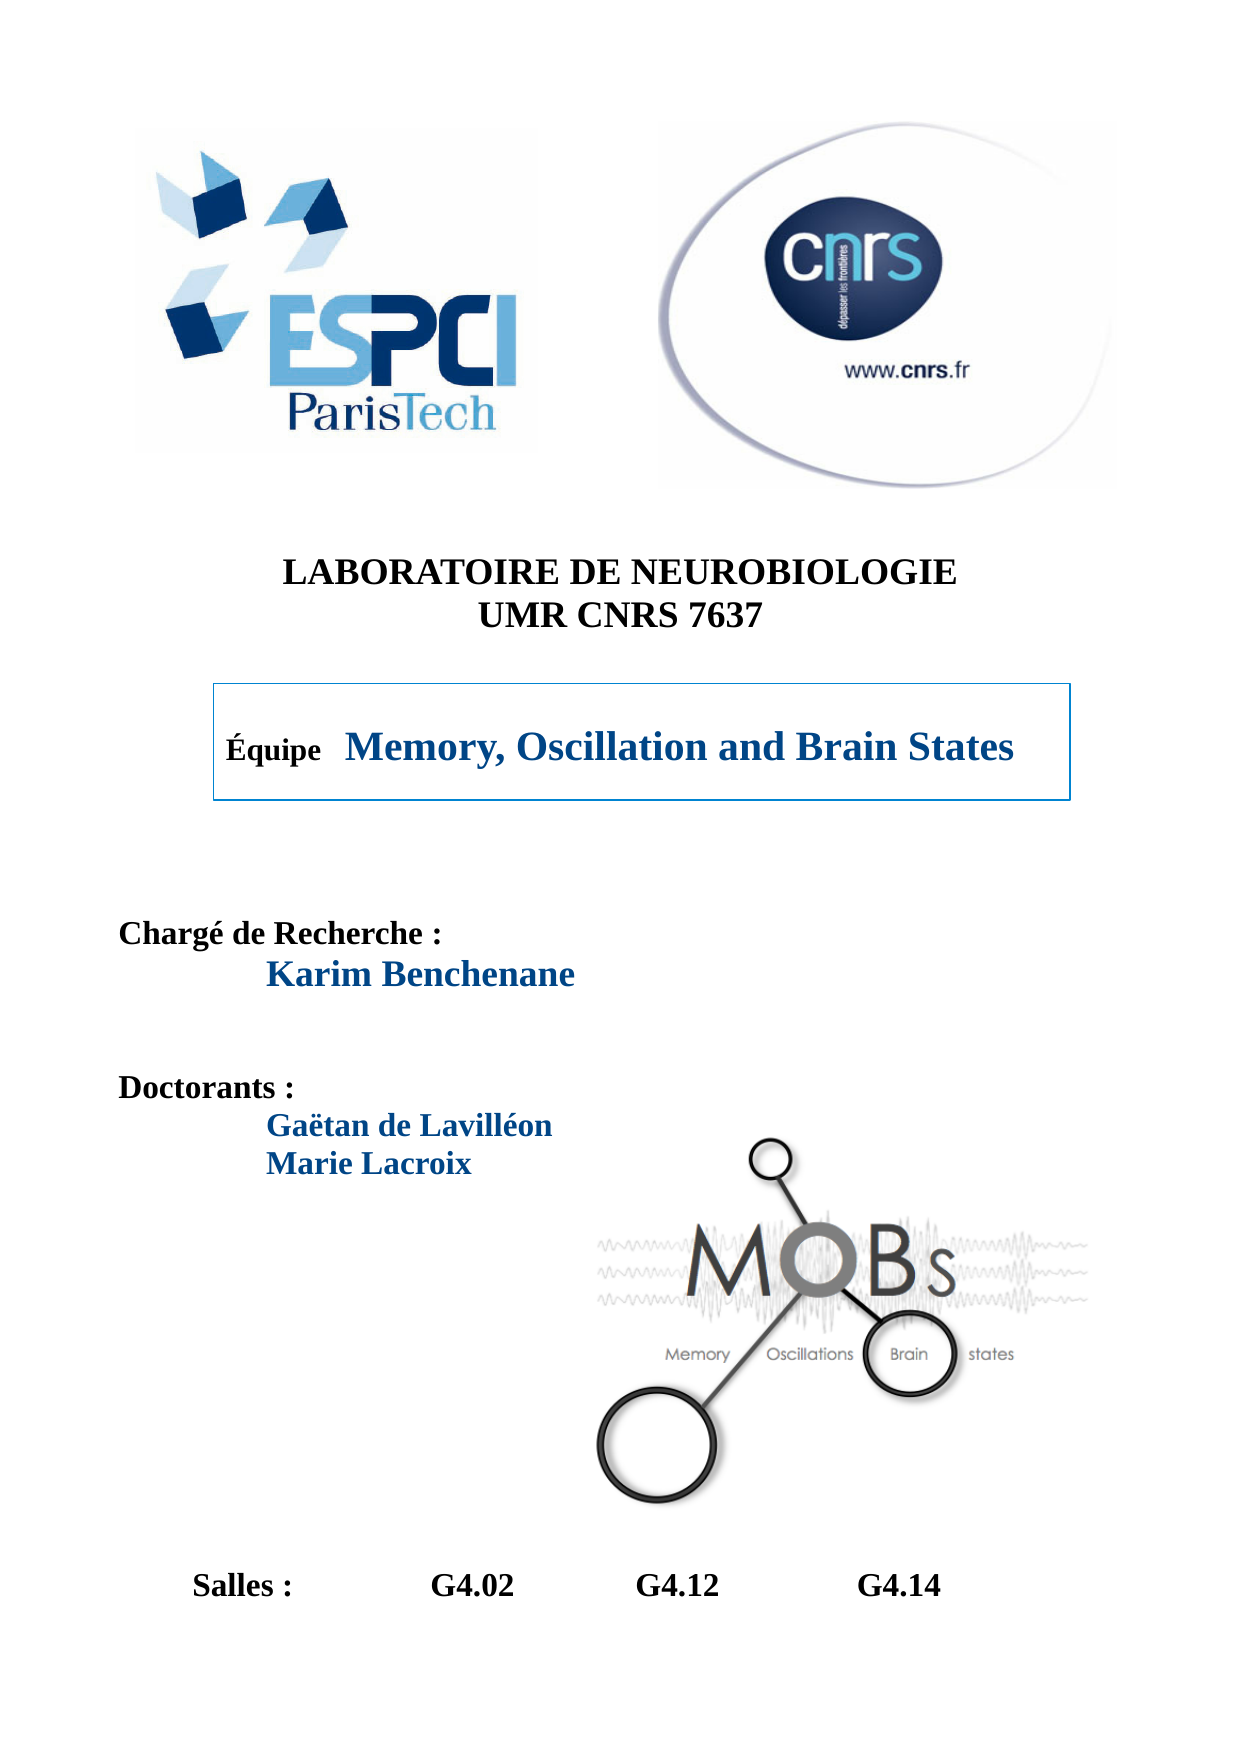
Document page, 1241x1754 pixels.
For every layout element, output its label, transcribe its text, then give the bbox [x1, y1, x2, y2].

text Gaëtan de Lavilléon [118, 1105, 1122, 1143]
text Salles : G4.02 G4.12 G4.14 [118, 1565, 1122, 1603]
picture [134, 128, 538, 453]
text UMR CNRS 7637 [118, 592, 1122, 636]
text [1071, 722, 1122, 770]
text Doctorants : [118, 1067, 1122, 1105]
text Karim Benchenane [118, 952, 1122, 995]
text LABORATOIRE DE NEUROBIOLOGIE [118, 549, 1122, 592]
picture [657, 121, 1117, 489]
text Chargé de Recherche : [118, 913, 1122, 952]
text [1108, 1143, 1122, 1182]
text [118, 722, 213, 770]
text Marie Lacroix [118, 1143, 575, 1182]
picture [575, 1122, 1108, 1514]
text Équipe Memory, Oscillation and Brain States [214, 722, 1069, 770]
